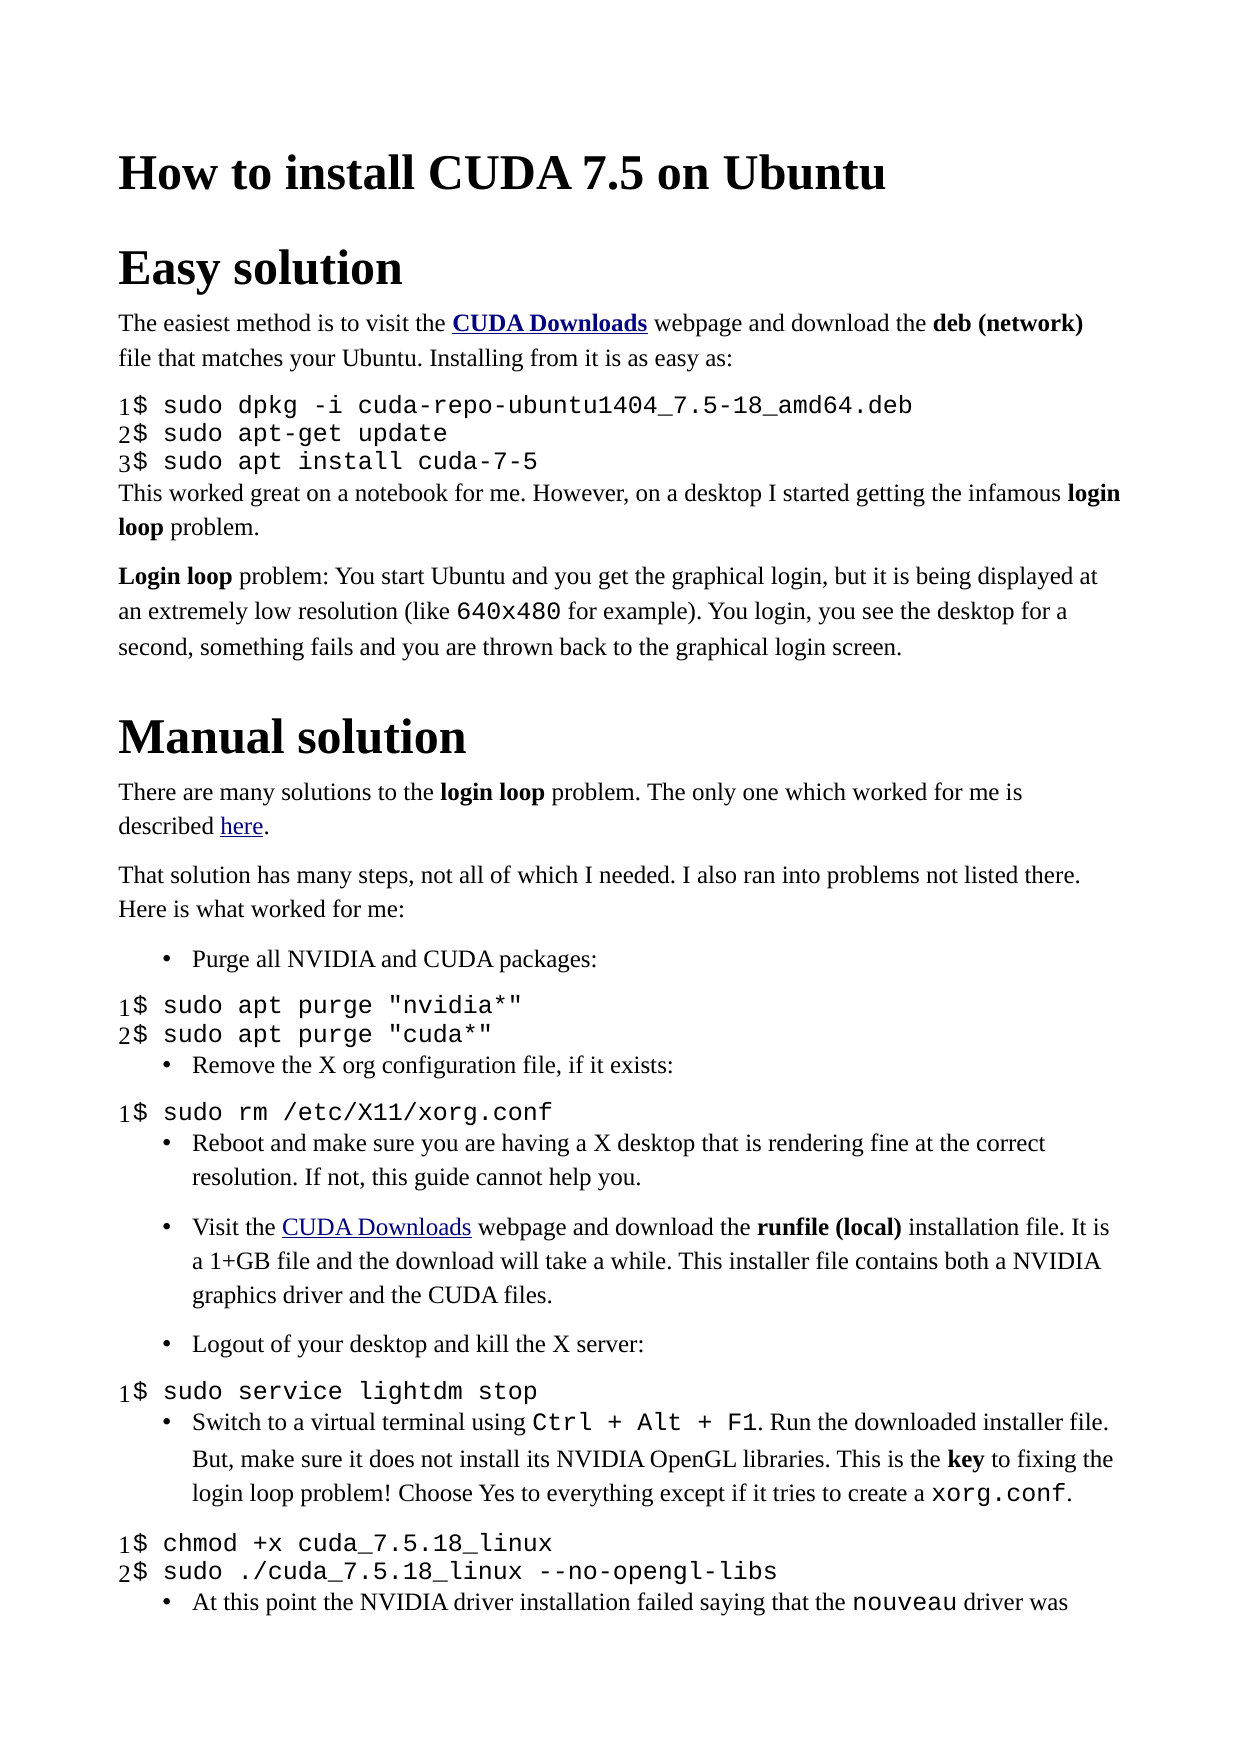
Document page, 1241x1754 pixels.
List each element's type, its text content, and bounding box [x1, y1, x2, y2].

text That solution has many steps, not all of which I needed. I also ran into problems not listed there. Here is what worked for me: [118, 860, 1122, 923]
table_header 1 2 3 [118, 392, 133, 478]
text This worked great on a notebook for me. However, on a desktop I started getting the infamous login loop problem. [118, 478, 1122, 541]
subtitle Easy solution [118, 238, 1122, 296]
list Visit the CUDA Downloads webpage and download the runfile (local) installation file. It is a 1+GB file and the download will take a while. This installer file contains both a NVIDIA graphics driver and the CUDA files. [162, 1212, 1122, 1309]
table_header $ sudo service lightdm stop [133, 1379, 544, 1407]
text Login loop problem: You start Ubuntu and you get the graphical login, but it is being displayed at an extremely low resolution (like 640x480 for example). You login, you see the desktop for a second, something fails and you are thrown back to the graphical login screen. [118, 561, 1122, 661]
subtitle How to install CUDA 7.5 on Ubuntu [118, 143, 1122, 201]
table_header 1 2 [118, 993, 133, 1050]
table_header $ chmod +x cuda_7.5.18_linux $ sudo ./cuda_7.5.18_linux --no-opengl-libs [133, 1530, 786, 1587]
table_header 1 [118, 1379, 133, 1407]
list Purge all NVIDIA and CUDA packages: [162, 944, 1122, 972]
table_header $ sudo dpkg -i cuda-repo-ubuntu1404_7.5-18_amd64.deb $ sudo apt-get update $ sudo apt install cuda-7-5 [133, 392, 923, 478]
list Remove the X org configuration file, if it exists: [162, 1050, 1122, 1079]
list Logout of your desktop and kill the X server: [162, 1329, 1122, 1358]
list Switch to a virtual terminal using Ctrl + Alt + F1. Run the downloaded installer file. But, make sure it does not install its NVIDIA OpenGL libraries. This is the key to fixing the login loop problem! Choose Yes to everything except if it tries to create a xorg.conf. [162, 1407, 1122, 1509]
table_header 1 2 [118, 1530, 133, 1587]
text There are many solutions to the login loop problem. The only one which worked for me is described here. [118, 777, 1122, 840]
table_header $ sudo apt purge "nvidia*" $ sudo apt purge "cuda*" [133, 993, 530, 1050]
text The easiest method is to visit the CUDA Downloads webpage and download the deb (network) file that matches your Ubuntu. Installing from it is as easy as: [118, 308, 1122, 371]
table_header 1 [118, 1099, 133, 1128]
list Reboot and make sure you are having a X desktop that is rendering fine at the correct resolution. If not, this guide cannot help you. [162, 1128, 1122, 1191]
list At this point the NVIDIA driver installation failed saying that the nouveau driver was [162, 1587, 1122, 1618]
subtitle Manual solution [118, 707, 1122, 764]
table_header $ sudo rm /etc/X11/xorg.conf [133, 1099, 560, 1128]
